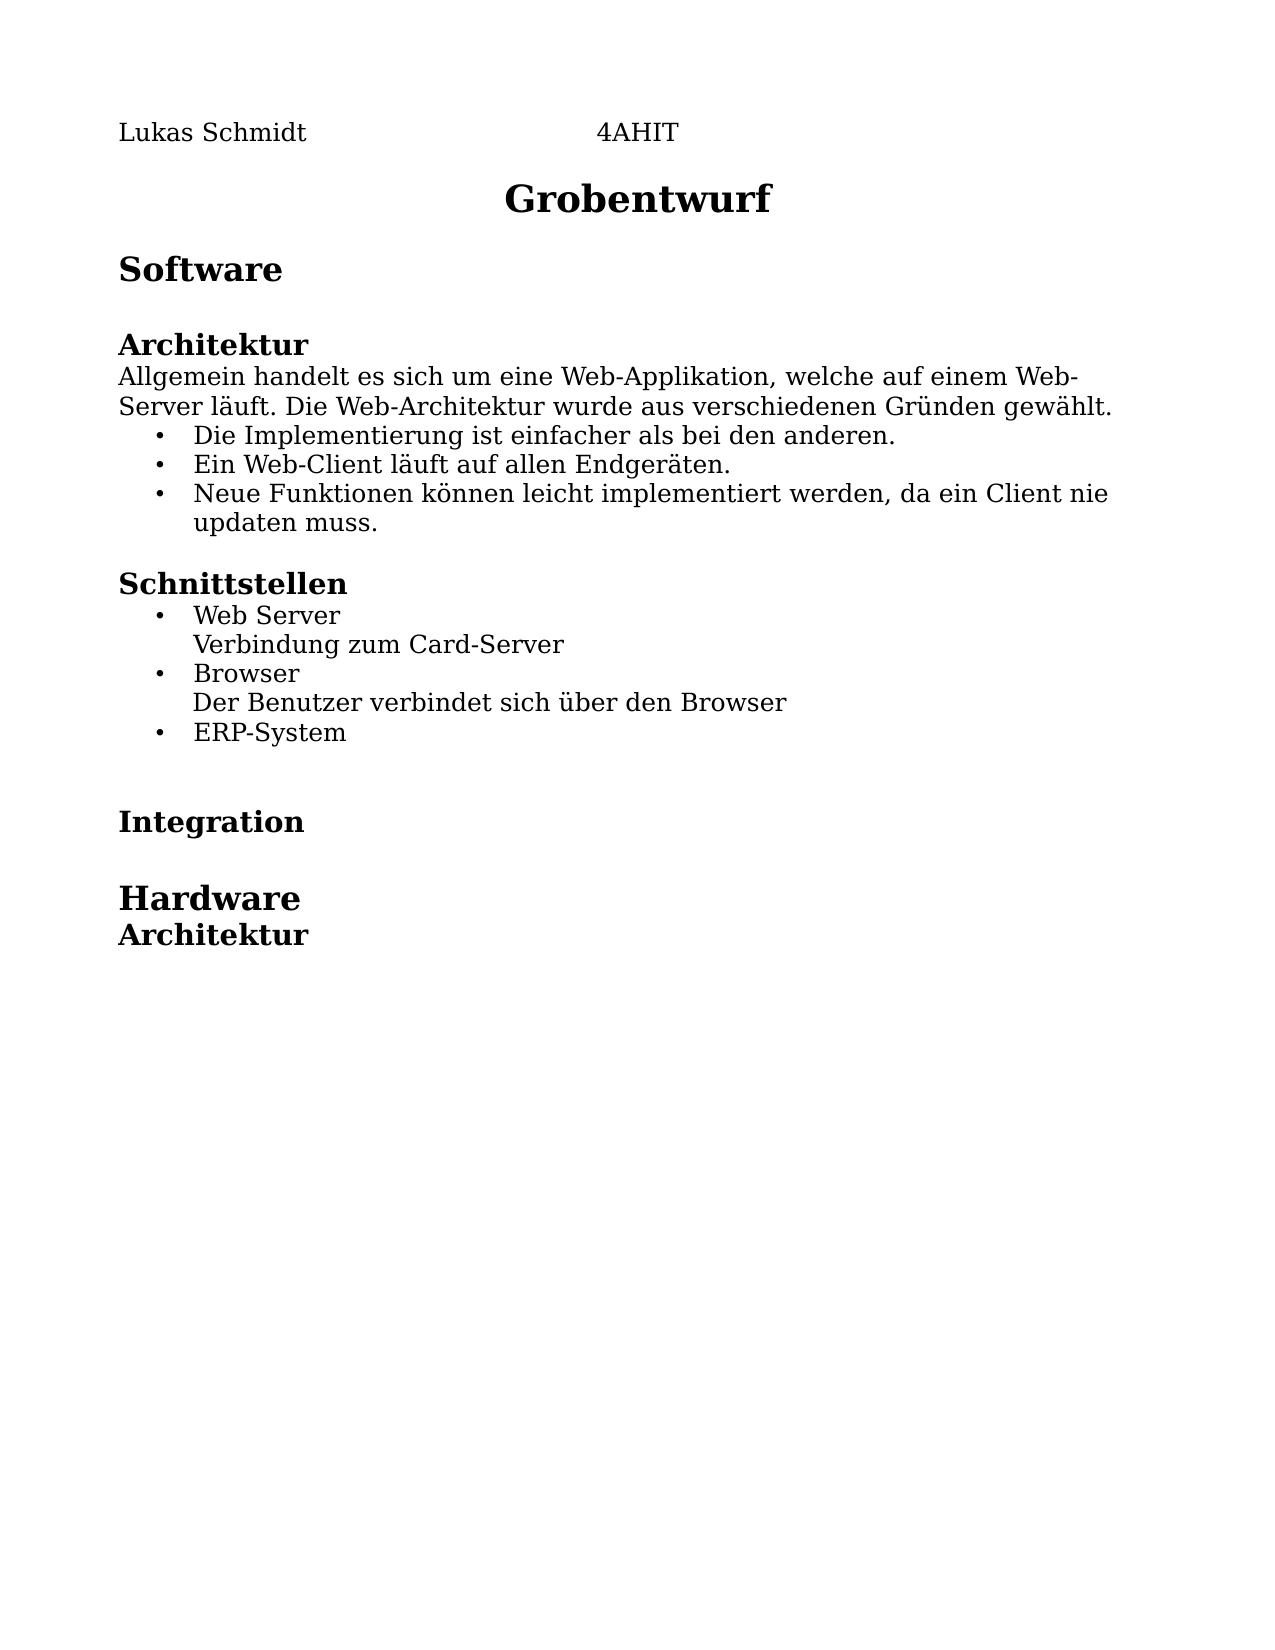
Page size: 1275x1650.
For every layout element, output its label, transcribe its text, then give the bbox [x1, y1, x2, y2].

list Die Implementierung ist einfacher als bei den anderen. [156, 421, 1157, 450]
list Web Server [156, 601, 1157, 630]
list Verbindung zum Card-Server [156, 630, 1157, 659]
text Architektur [118, 918, 1157, 952]
text Hardware [118, 879, 1157, 918]
list Neue Funktionen können leicht implementiert werden, da ein Client nie updaten muss. [156, 479, 1157, 538]
text Grobentwurf [118, 177, 1157, 221]
list ERP-System [156, 718, 1157, 747]
text Allgemein handelt es sich um eine Web-Applikation, welche auf einem Web-Server läuft. Die Web-Architektur wurde aus verschiedenen Gründen gewählt. [118, 363, 1157, 421]
text Schnittstellen [118, 567, 1157, 601]
text Der Benutzer verbindet sich über den Browser [118, 688, 1157, 718]
text Software [118, 250, 1157, 289]
list Browser [156, 659, 1157, 688]
list Ein Web-Client läuft auf allen Endgeräten. [156, 450, 1157, 479]
text Integration [118, 805, 1157, 839]
text Architektur [118, 328, 1157, 363]
